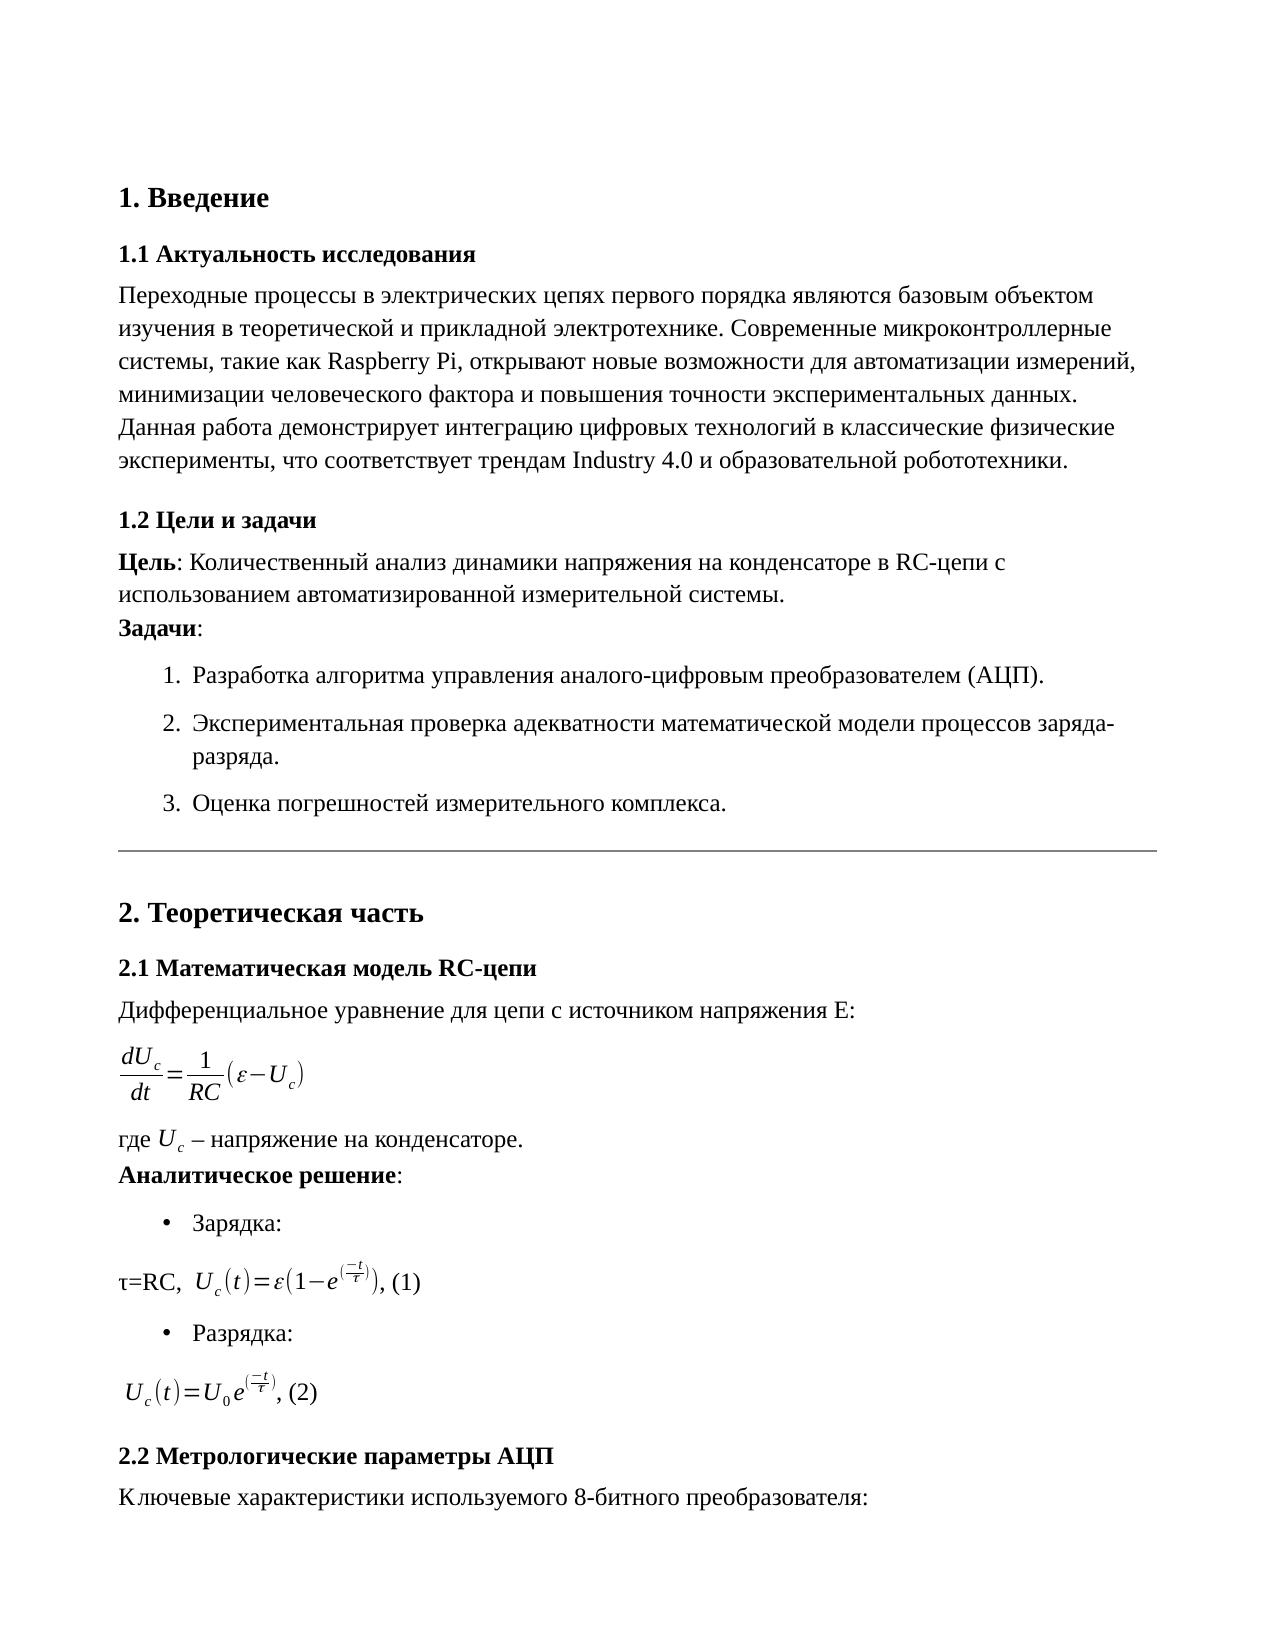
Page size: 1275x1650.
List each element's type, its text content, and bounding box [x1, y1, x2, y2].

text τ=RC, , (1) [118, 1256, 1157, 1299]
subtitle 2. Теоретическая часть [118, 895, 1157, 928]
list Зарядка: [162, 1208, 1157, 1237]
subtitle 1. Введение [118, 180, 1157, 214]
list Разрядка: [162, 1318, 1157, 1347]
subtitle 2.2 Метрологические параметры АЦП [118, 1441, 1157, 1470]
text Переходные процессы в электрических цепях первого порядка являются базовым объектом изучения в теоретической и прикладной электротехнике. Современные микроконтроллерные системы, такие как Raspberry Pi, открывают новые возможности для автоматизации измерений, минимизации человеческого фактора и повышения точности экспериментальных данных. Данная работа демонстрирует интеграцию цифровых технологий в классические физические эксперименты, что соответствует трендам Industry 4.0 и образовательной робототехники. [118, 280, 1157, 474]
text Ключевые характеристики используемого 8-битного преобразователя: [118, 1482, 1157, 1511]
list Разработка алгоритма управления аналого-цифровым преобразователем (АЦП). [162, 660, 1157, 689]
text Дифференциальное уравнение для цепи с источником напряжения E: [118, 995, 1157, 1023]
list Экспериментальная проверка адекватности математической модели процессов заряда-разряда. [162, 708, 1157, 769]
text Цель: Количественный анализ динамики напряжения на конденсаторе в RC-цепи с использованием автоматизированной измерительной системы. Задачи: [118, 547, 1157, 641]
subtitle 1.1 Актуальность исследования [118, 239, 1157, 268]
list Оценка погрешностей измерительного комплекса. [162, 788, 1157, 817]
subtitle 1.2 Цели и задачи [118, 505, 1157, 534]
subtitle 2.1 Математическая модель RC-цепи [118, 953, 1157, 982]
text , (2) [118, 1366, 1157, 1410]
text где ​ – напряжение на конденсаторе. Аналитическое решение: [118, 1124, 1157, 1189]
